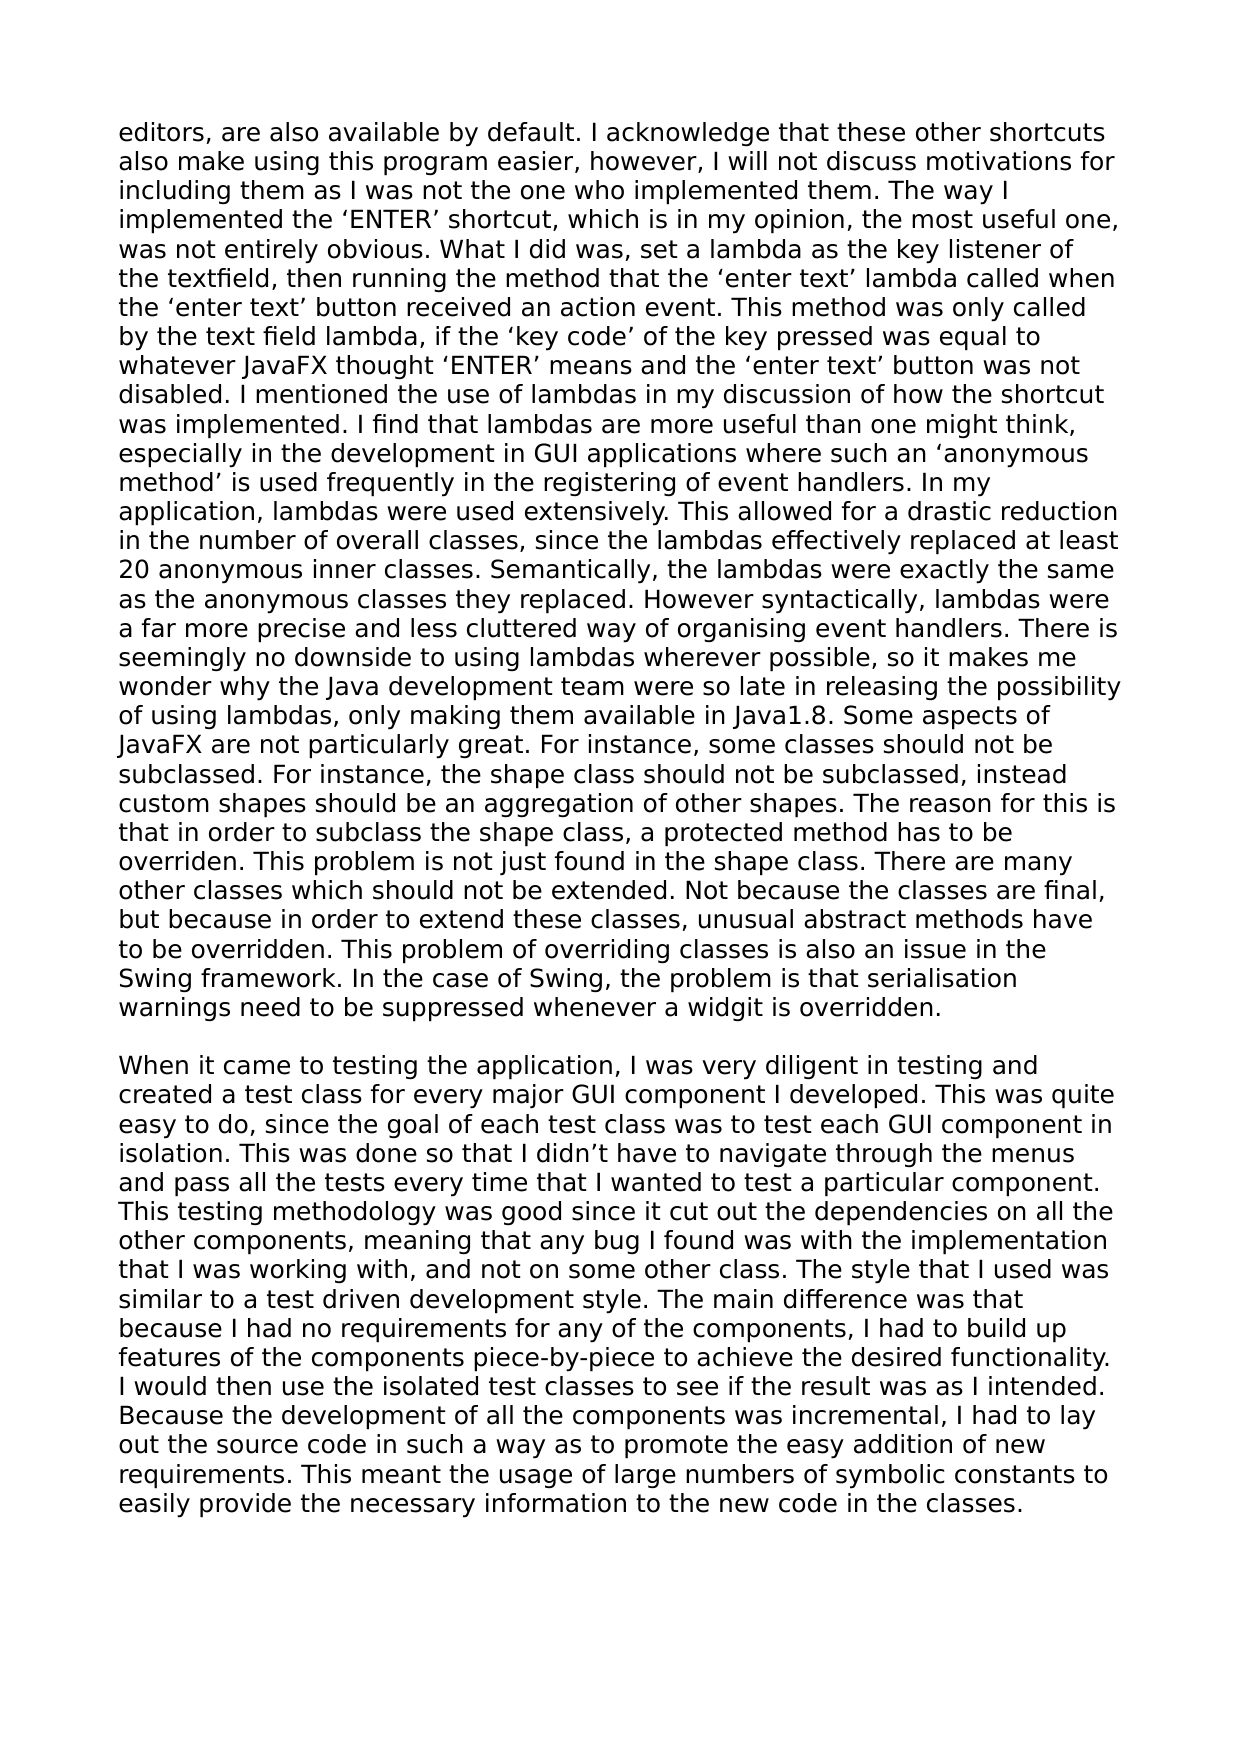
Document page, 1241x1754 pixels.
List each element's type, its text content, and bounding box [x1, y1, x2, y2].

text When it came to testing the application, I was very diligent in testing and created a test class for every major GUI component I developed. This was quite easy to do, since the goal of each test class was to test each GUI component in isolation. This was done so that I didn’t have to navigate through the menus and pass all the tests every time that I wanted to test a particular component. This testing methodology was good since it cut out the dependencies on all the other components, meaning that any bug I found was with the implementation that I was working with, and not on some other class. The style that I used was similar to a test driven development style. The main difference was that because I had no requirements for any of the components, I had to build up features of the components piece-by-piece to achieve the desired functionality. I would then use the isolated test classes to see if the result was as I intended. Because the development of all the components was incremental, I had to lay out the source code in such a way as to promote the easy addition of new requirements. This meant the usage of large numbers of symbolic constants to easily provide the necessary information to the new code in the classes. [118, 1051, 1122, 1518]
text editors, are also available by default. I acknowledge that these other shortcuts also make using this program easier, however, I will not discuss motivations for including them as I was not the one who implemented them. The way I implemented the ‘ENTER’ shortcut, which is in my opinion, the most useful one, was not entirely obvious. What I did was, set a lambda as the key listener of the textfield, then running the method that the ‘enter text’ lambda called when the ‘enter text’ button received an action event. This method was only called by the text field lambda, if the ‘key code’ of the key pressed was equal to whatever JavaFX thought ‘ENTER’ means and the ‘enter text’ button was not disabled. I mentioned the use of lambdas in my discussion of how the shortcut was implemented. I find that lambdas are more useful than one might think, especially in the development in GUI applications where such an ‘anonymous method’ is used frequently in the registering of event handlers. In my application, lambdas were used extensively. This allowed for a drastic reduction in the number of overall classes, since the lambdas effectively replaced at least 20 anonymous inner classes. Semantically, the lambdas were exactly the same as the anonymous classes they replaced. However syntactically, lambdas were a far more precise and less cluttered way of organising event handlers. There is seemingly no downside to using lambdas wherever possible, so it makes me wonder why the Java development team were so late in releasing the possibility of using lambdas, only making them available in Java1.8. Some aspects of JavaFX are not particularly great. For instance, some classes should not be subclassed. For instance, the shape class should not be subclassed, instead custom shapes should be an aggregation of other shapes. The reason for this is that in order to subclass the shape class, a protected method has to be overriden. This problem is not just found in the shape class. There are many other classes which should not be extended. Not because the classes are final, but because in order to extend these classes, unusual abstract methods have to be overridden. This problem of overriding classes is also an issue in the Swing framework. In the case of Swing, the problem is that serialisation warnings need to be suppressed whenever a widgit is overridden. [118, 118, 1122, 1022]
